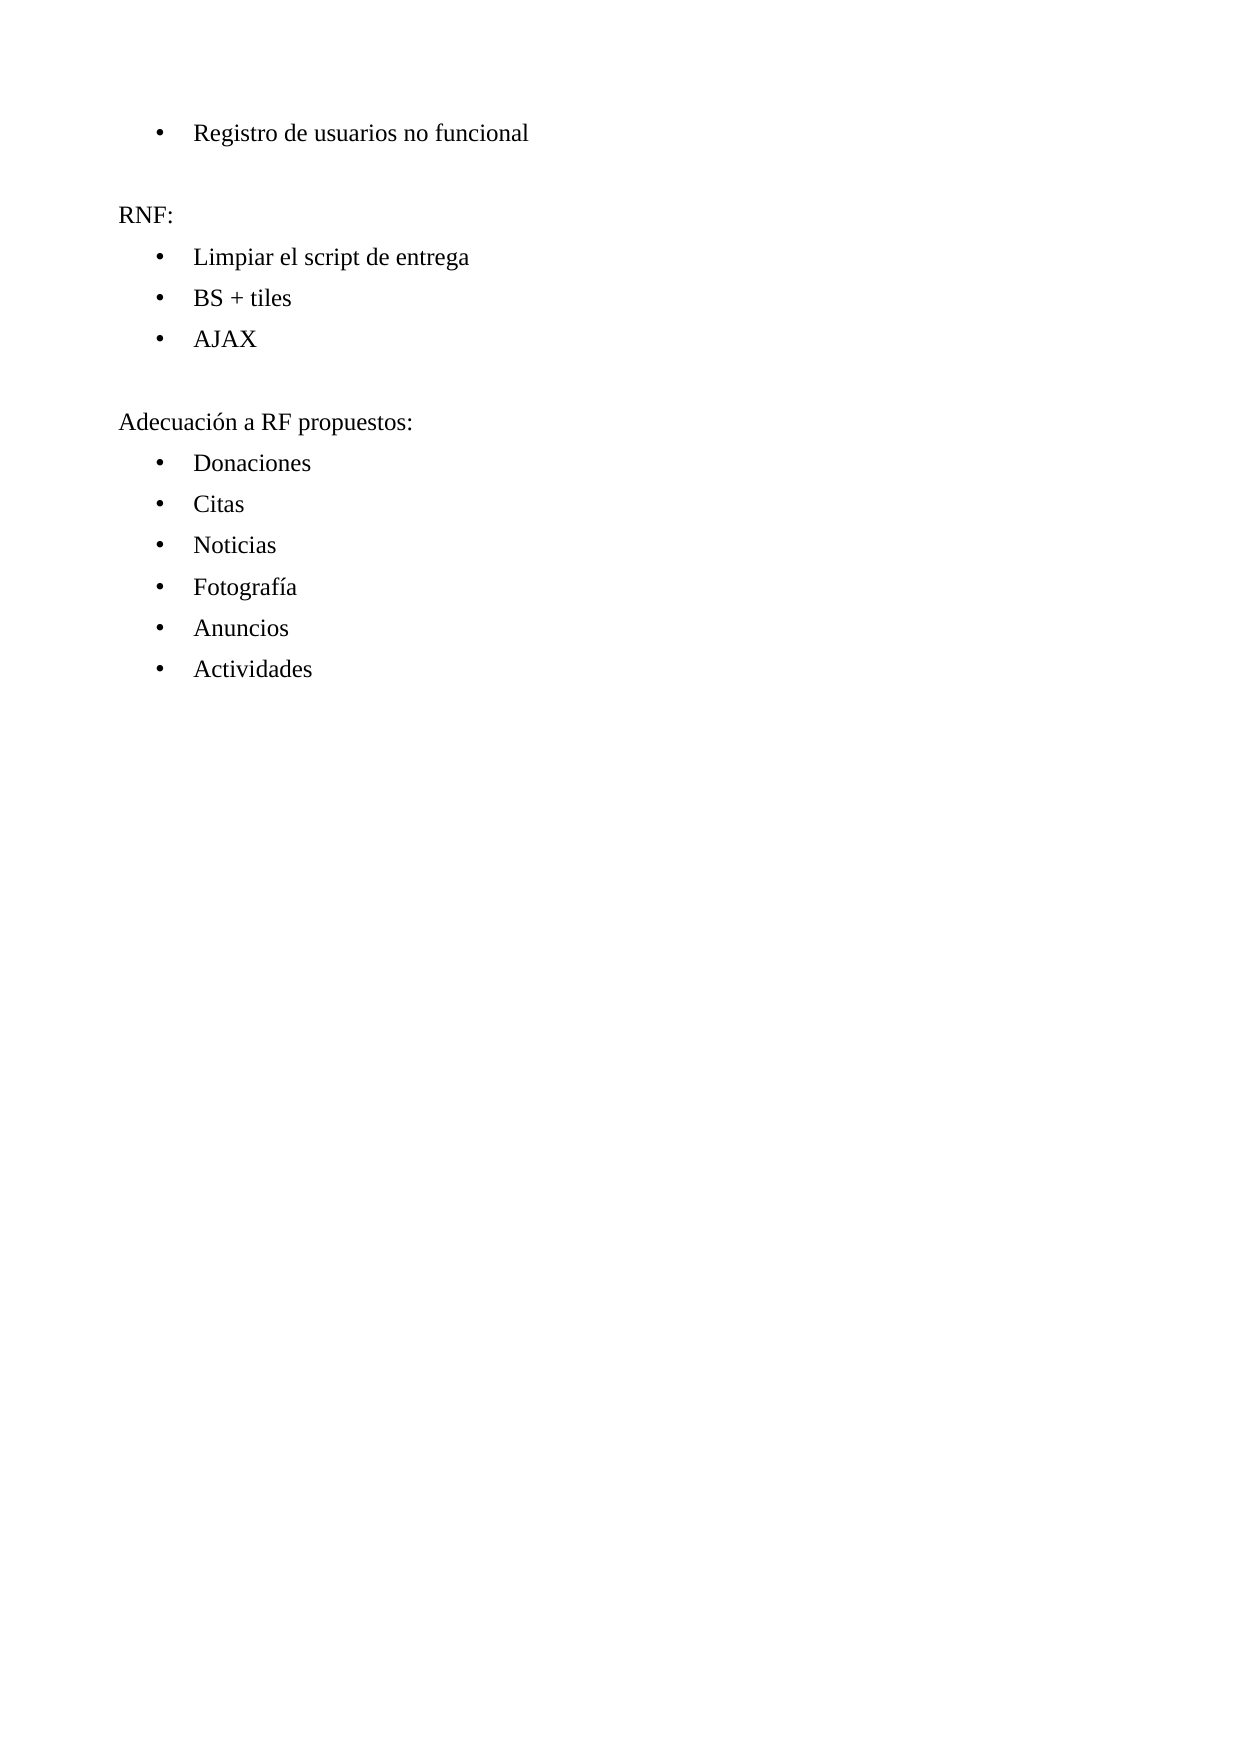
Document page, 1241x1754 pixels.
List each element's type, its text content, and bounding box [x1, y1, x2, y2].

text RNF: [118, 201, 1122, 229]
list Registro de usuarios no funcional [156, 118, 1122, 147]
list Limpiar el script de entrega [156, 242, 1122, 271]
text Adecuación a RF propuestos: [118, 407, 1122, 436]
list AJAX [156, 324, 1122, 353]
list Fotografía [156, 572, 1122, 601]
list Donaciones [156, 448, 1122, 477]
list Citas [156, 489, 1122, 518]
list Anuncios [156, 613, 1122, 642]
list Actividades [156, 654, 1122, 683]
list BS + tiles [156, 283, 1122, 312]
list Noticias [156, 531, 1122, 559]
